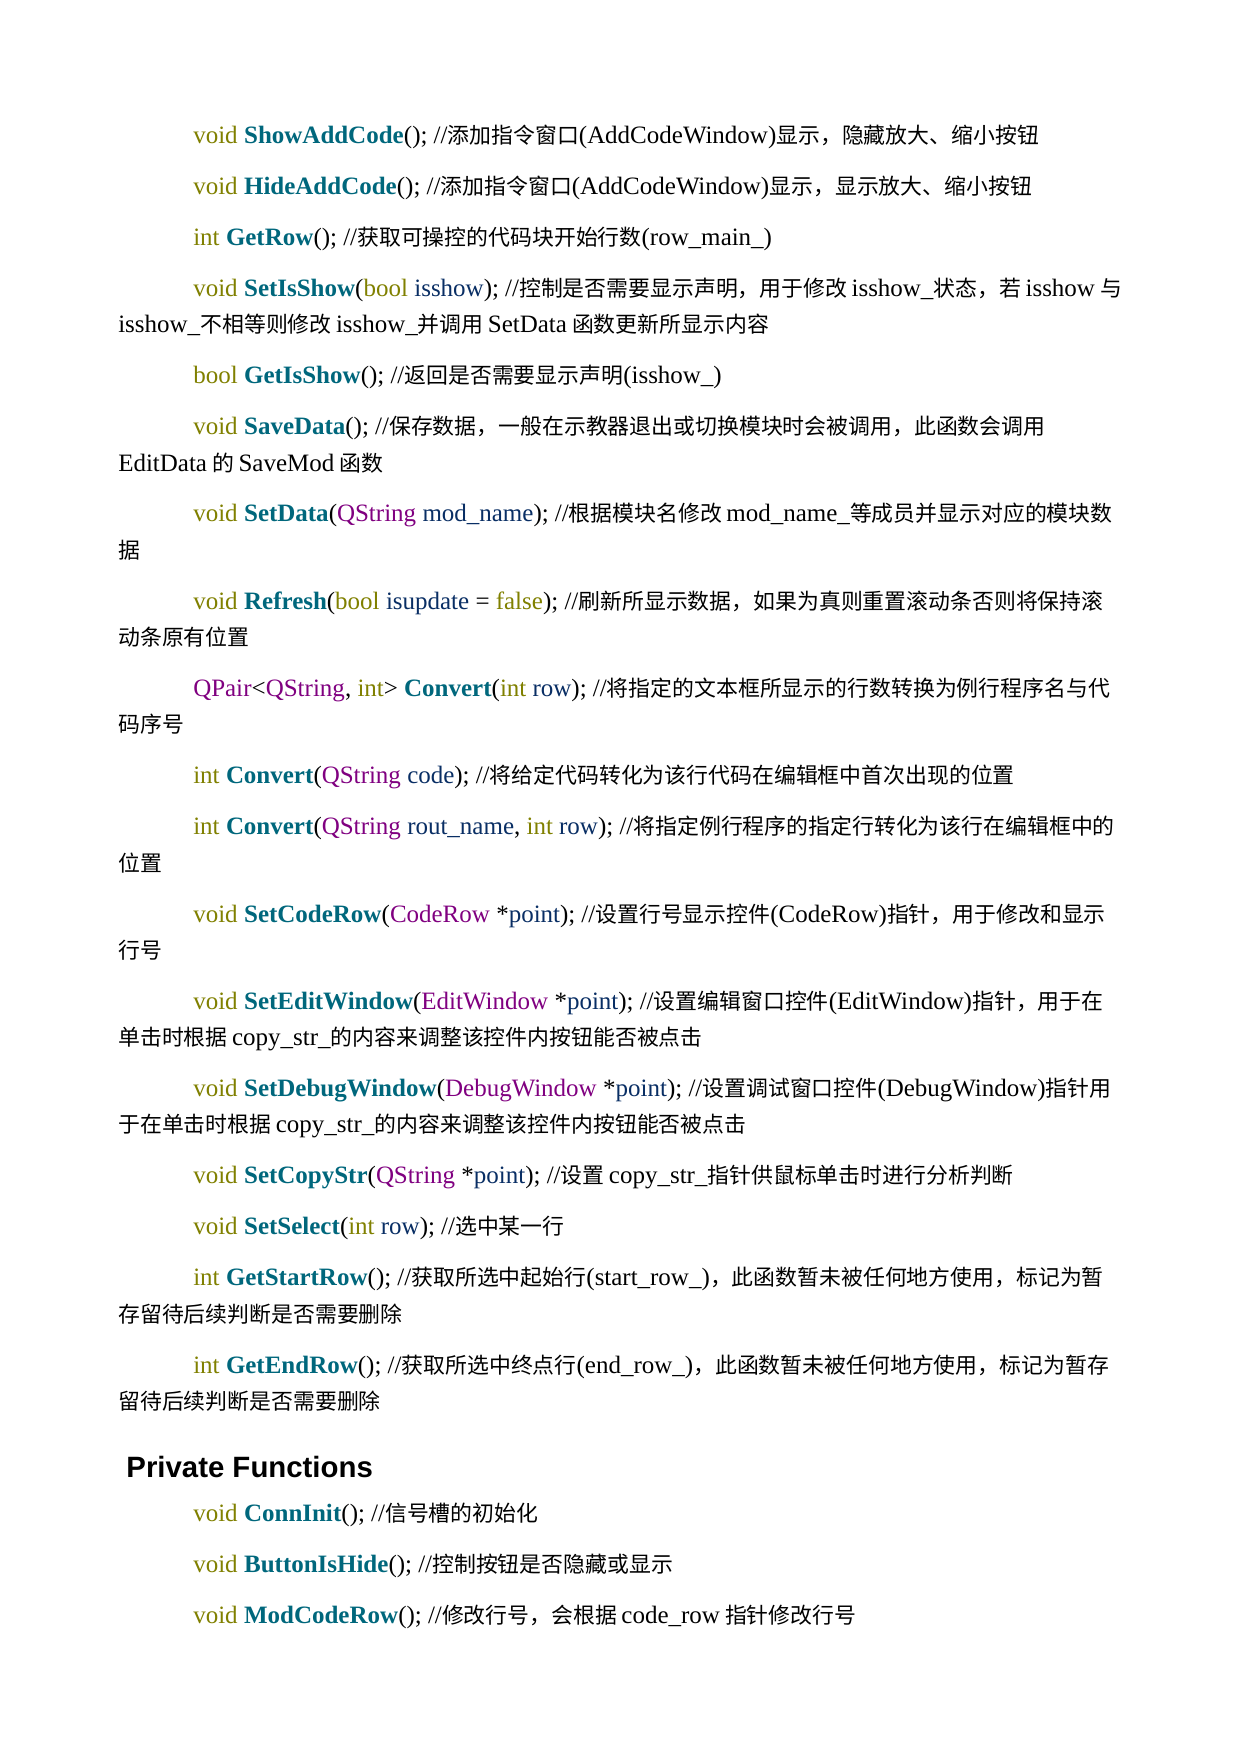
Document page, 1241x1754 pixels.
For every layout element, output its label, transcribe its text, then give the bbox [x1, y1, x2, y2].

subtitle Private Functions [118, 1449, 1122, 1483]
text bool GetIsShow(); //返回是否需要显示声明(isshow_) [118, 358, 1122, 390]
text void SetSelect(int row); //选中某一行 [118, 1209, 1122, 1241]
text int GetEndRow(); //获取所选中终点行(end_row_)，此函数暂未被任何地方使用，标记为暂存留待后续判断是否需要删除 [118, 1348, 1122, 1416]
text QPair<QString, int> Convert(int row); //将指定的文本框所显示的行数转换为例行程序名与代码序号 [118, 671, 1122, 739]
text void ConnInit(); //信号槽的初始化 [118, 1496, 1122, 1527]
text void SetCodeRow(CodeRow *point); //设置行号显示控件(CodeRow)指针，用于修改和显示行号 [118, 897, 1122, 964]
text void SetIsShow(bool isshow); //控制是否需要显示声明，用于修改isshow_状态，若isshow与isshow_不相等则修改isshow_并调用SetData函数更新所显示内容 [118, 271, 1122, 339]
text void HideAddCode(); //添加指令窗口(AddCodeWindow)显示，显示放大、缩小按钮 [118, 169, 1122, 201]
text void ShowAddCode(); //添加指令窗口(AddCodeWindow)显示，隐藏放大、缩小按钮 [118, 118, 1122, 150]
text void ModCodeRow(); //修改行号，会根据code_row指针修改行号 [118, 1598, 1122, 1629]
text int Convert(QString rout_name, int row); //将指定例行程序的指定行转化为该行在编辑框中的位置 [118, 809, 1122, 877]
text void Refresh(bool isupdate = false); //刷新所显示数据，如果为真则重置滚动条否则将保持滚动条原有位置 [118, 584, 1122, 652]
text void SetEditWindow(EditWindow *point); //设置编辑窗口控件(EditWindow)指针，用于在单击时根据copy_str_的内容来调整该控件内按钮能否被点击 [118, 984, 1122, 1052]
text int GetRow(); //获取可操控的代码块开始行数(row_main_) [118, 220, 1122, 252]
text void SetDebugWindow(DebugWindow *point); //设置调试窗口控件(DebugWindow)指针用于在单击时根据copy_str_的内容来调整该控件内按钮能否被点击 [118, 1071, 1122, 1139]
text void SaveData(); //保存数据，一般在示教器退出或切换模块时会被调用，此函数会调用EditData的SaveMod函数 [118, 409, 1122, 477]
text void ButtonIsHide(); //控制按钮是否隐藏或显示 [118, 1547, 1122, 1578]
text int Convert(QString code); //将给定代码转化为该行代码在编辑框中首次出现的位置 [118, 758, 1122, 790]
text void SetData(QString mod_name); //根据模块名修改mod_name_等成员并显示对应的模块数据 [118, 496, 1122, 564]
text int GetStartRow(); //获取所选中起始行(start_row_)，此函数暂未被任何地方使用，标记为暂存留待后续判断是否需要删除 [118, 1260, 1122, 1328]
text void SetCopyStr(QString *point); //设置copy_str_指针供鼠标单击时进行分析判断 [118, 1158, 1122, 1190]
